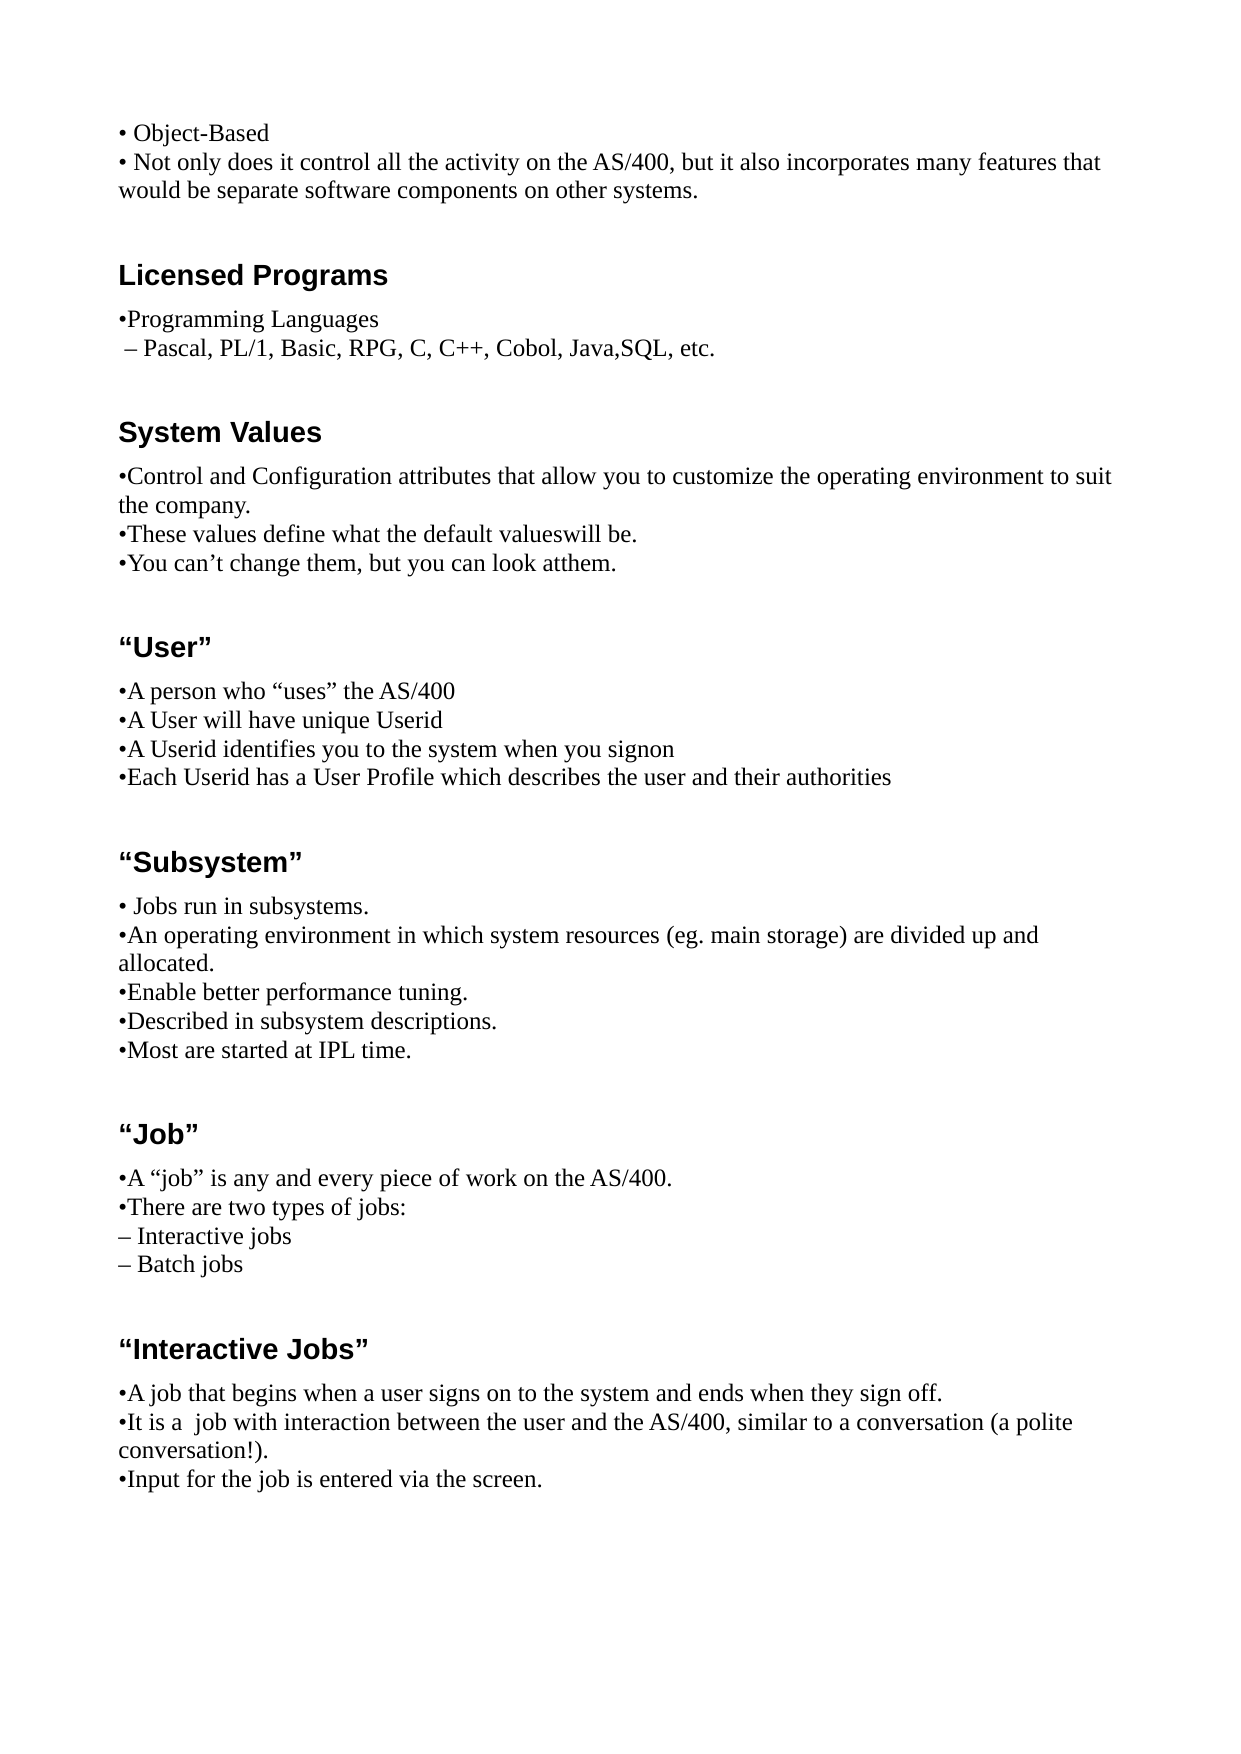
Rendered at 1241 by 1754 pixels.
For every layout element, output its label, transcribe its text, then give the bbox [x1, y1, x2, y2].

text • Jobs run in subsystems. [118, 891, 1122, 920]
text •A “job” is any and every piece of work on the AS/400. [118, 1163, 1122, 1192]
subtitle “Interactive Jobs” [118, 1332, 1122, 1366]
text •These values define what the default valueswill be. [118, 519, 1122, 548]
text • Object-Based [118, 118, 1122, 147]
text •Control and Configuration attributes that allow you to customize the operating environment to suit the company. [118, 461, 1122, 519]
subtitle “Job” [118, 1117, 1122, 1151]
text •Described in subsystem descriptions. [118, 1006, 1122, 1035]
text •A job that begins when a user signs on to the system and ends when they sign off. [118, 1378, 1122, 1407]
subtitle “Subsystem” [118, 845, 1122, 878]
text • Not only does it control all the activity on the AS/400, but it also incorporates many features that would be separate software components on other systems. [118, 147, 1122, 204]
subtitle System Values [118, 415, 1122, 449]
text •Enable better performance tuning. [118, 977, 1122, 1006]
text •A Userid identifies you to the system when you signon [118, 734, 1122, 762]
text – Batch jobs [118, 1249, 1122, 1278]
text •There are two types of jobs: [118, 1192, 1122, 1221]
text •An operating environment in which system resources (eg. main storage) are divided up and allocated. [118, 920, 1122, 977]
subtitle Licensed Programs [118, 258, 1122, 292]
text •A User will have unique Userid [118, 705, 1122, 734]
subtitle “User” [118, 630, 1122, 664]
text – Interactive jobs [118, 1221, 1122, 1249]
text – Pascal, PL/1, Basic, RPG, C, C++, Cobol, Java,SQL, etc. [118, 333, 1122, 362]
text •A person who “uses” the AS/400 [118, 676, 1122, 705]
text •Input for the job is entered via the screen. [118, 1464, 1122, 1493]
text •Each Userid has a User Profile which describes the user and their authorities [118, 762, 1122, 791]
text •Programming Languages [118, 304, 1122, 333]
text •It is a job with interaction between the user and the AS/400, similar to a conversation (a polite conversation!). [118, 1407, 1122, 1464]
text •Most are started at IPL time. [118, 1035, 1122, 1063]
text •You can’t change them, but you can look atthem. [118, 548, 1122, 576]
